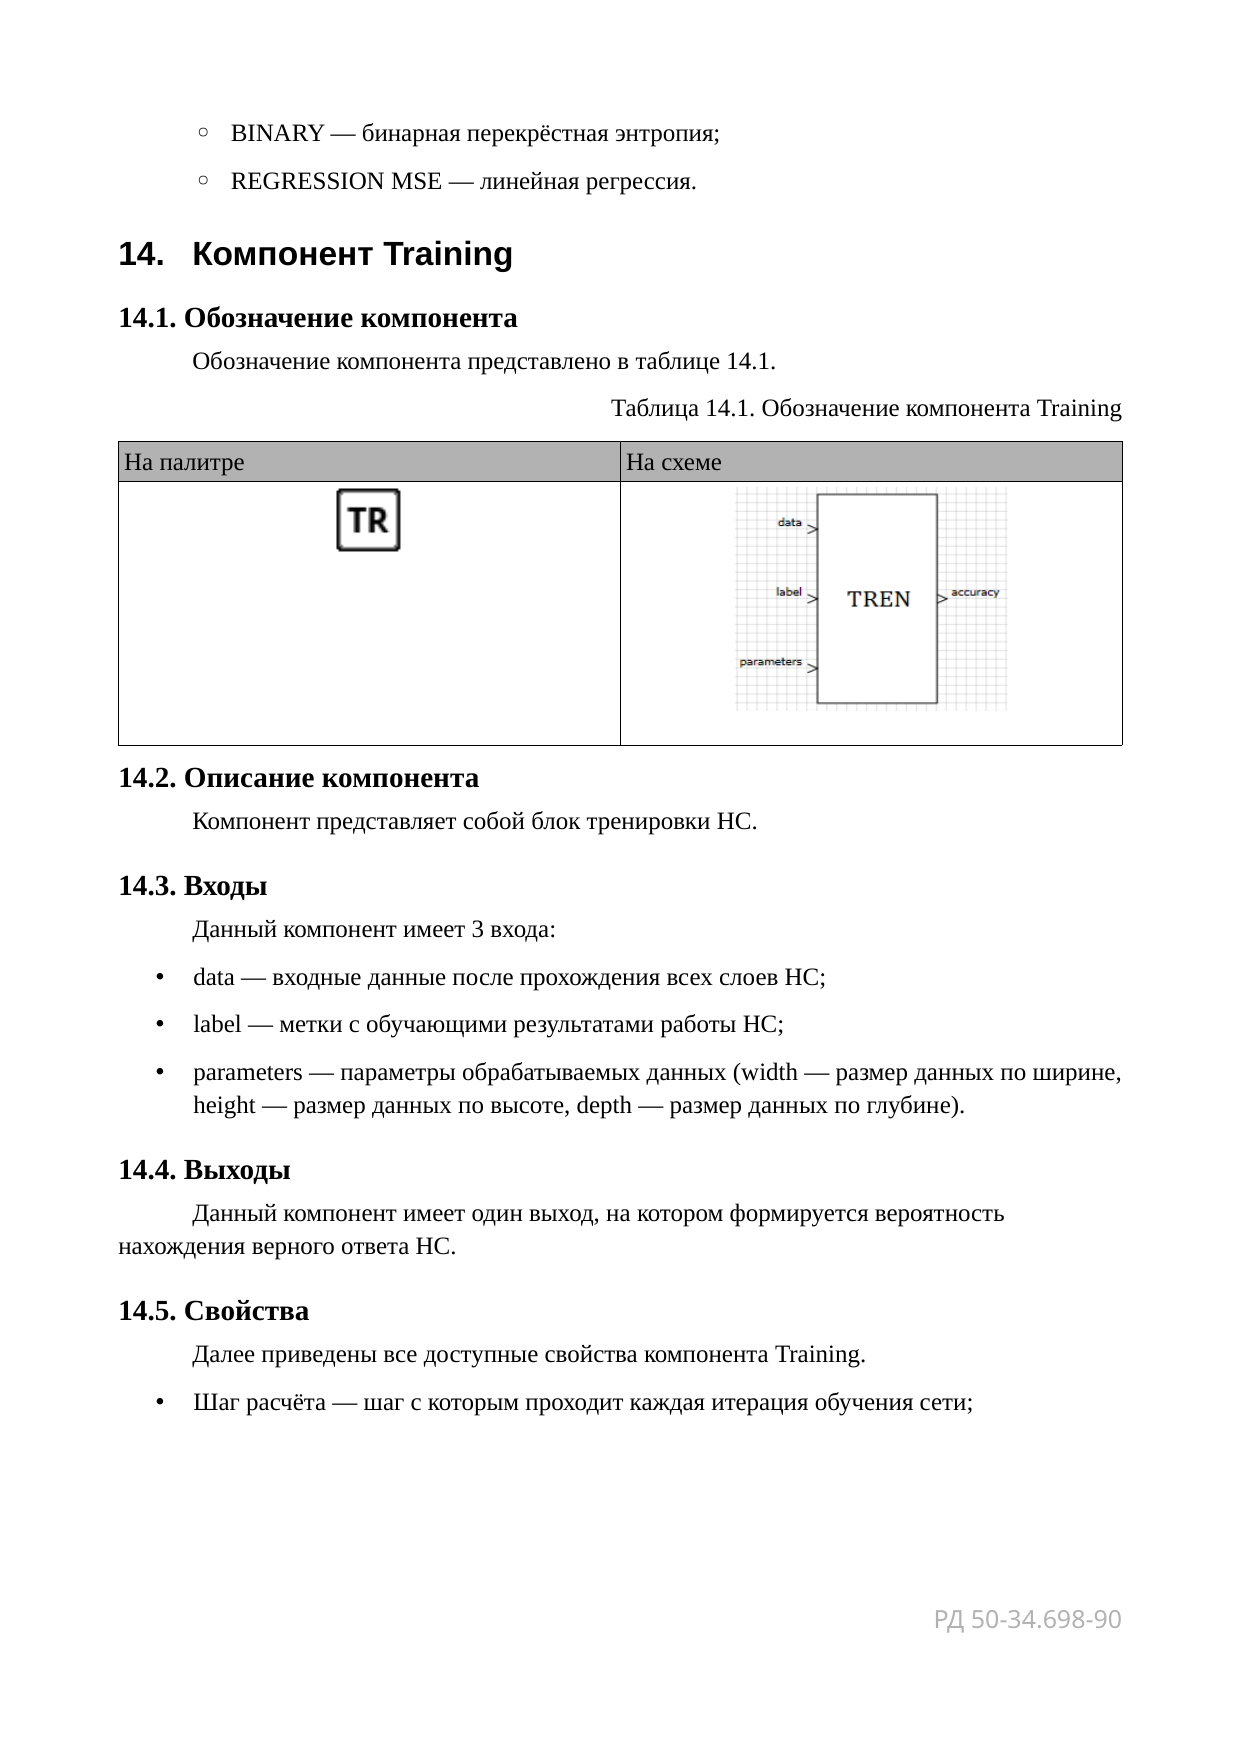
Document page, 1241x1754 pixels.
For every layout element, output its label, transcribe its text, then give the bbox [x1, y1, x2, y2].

subtitle 14.3. Входы [118, 868, 1122, 902]
list parameters — параметры обрабатываемых данных (width — размер данных по ширине, height — размер данных по высоте, depth — размер данных по глубине). [156, 1057, 1122, 1119]
text Данный компонент имеет 3 входа: [118, 914, 1122, 943]
text Далее приведены все доступные свойства компонента Training. [118, 1339, 1122, 1368]
table_cell [119, 482, 620, 745]
list label — метки с обучающими результатами работы НС; [156, 1009, 1122, 1038]
text Таблица 14.1. Обозначение компонента Training [118, 393, 1122, 422]
table_header На палитре [119, 442, 620, 481]
text Компонент представляет собой блок тренировки НС. [118, 806, 1122, 834]
subtitle 14.1. Обозначение компонента [118, 300, 1122, 333]
table_header На схеме [621, 442, 1122, 481]
text Данный компонент имеет один выход, на котором формируется вероятность нахождения верного ответа НС. [118, 1198, 1122, 1260]
list Шаг расчёта — шаг с которым проходит каждая итерация обучения сети; [156, 1387, 1122, 1416]
list data — входные данные после прохождения всех слоев НС; [156, 962, 1122, 990]
picture [335, 487, 403, 554]
subtitle 14.5. Свойства [118, 1293, 1122, 1327]
text Обозначение компонента представлено в таблице 14.1. [118, 346, 1122, 375]
list REGRESSION MSE — линейная регрессия. [193, 166, 1122, 194]
subtitle 14.2. Описание компонента [118, 760, 1122, 793]
picture [734, 487, 1008, 711]
subtitle 14.4. Выходы [118, 1152, 1122, 1186]
subtitle Компонент Training [118, 234, 1122, 273]
list BINARY — бинарная перекрёстная энтропия; [193, 118, 1122, 147]
table_cell [621, 482, 1122, 745]
